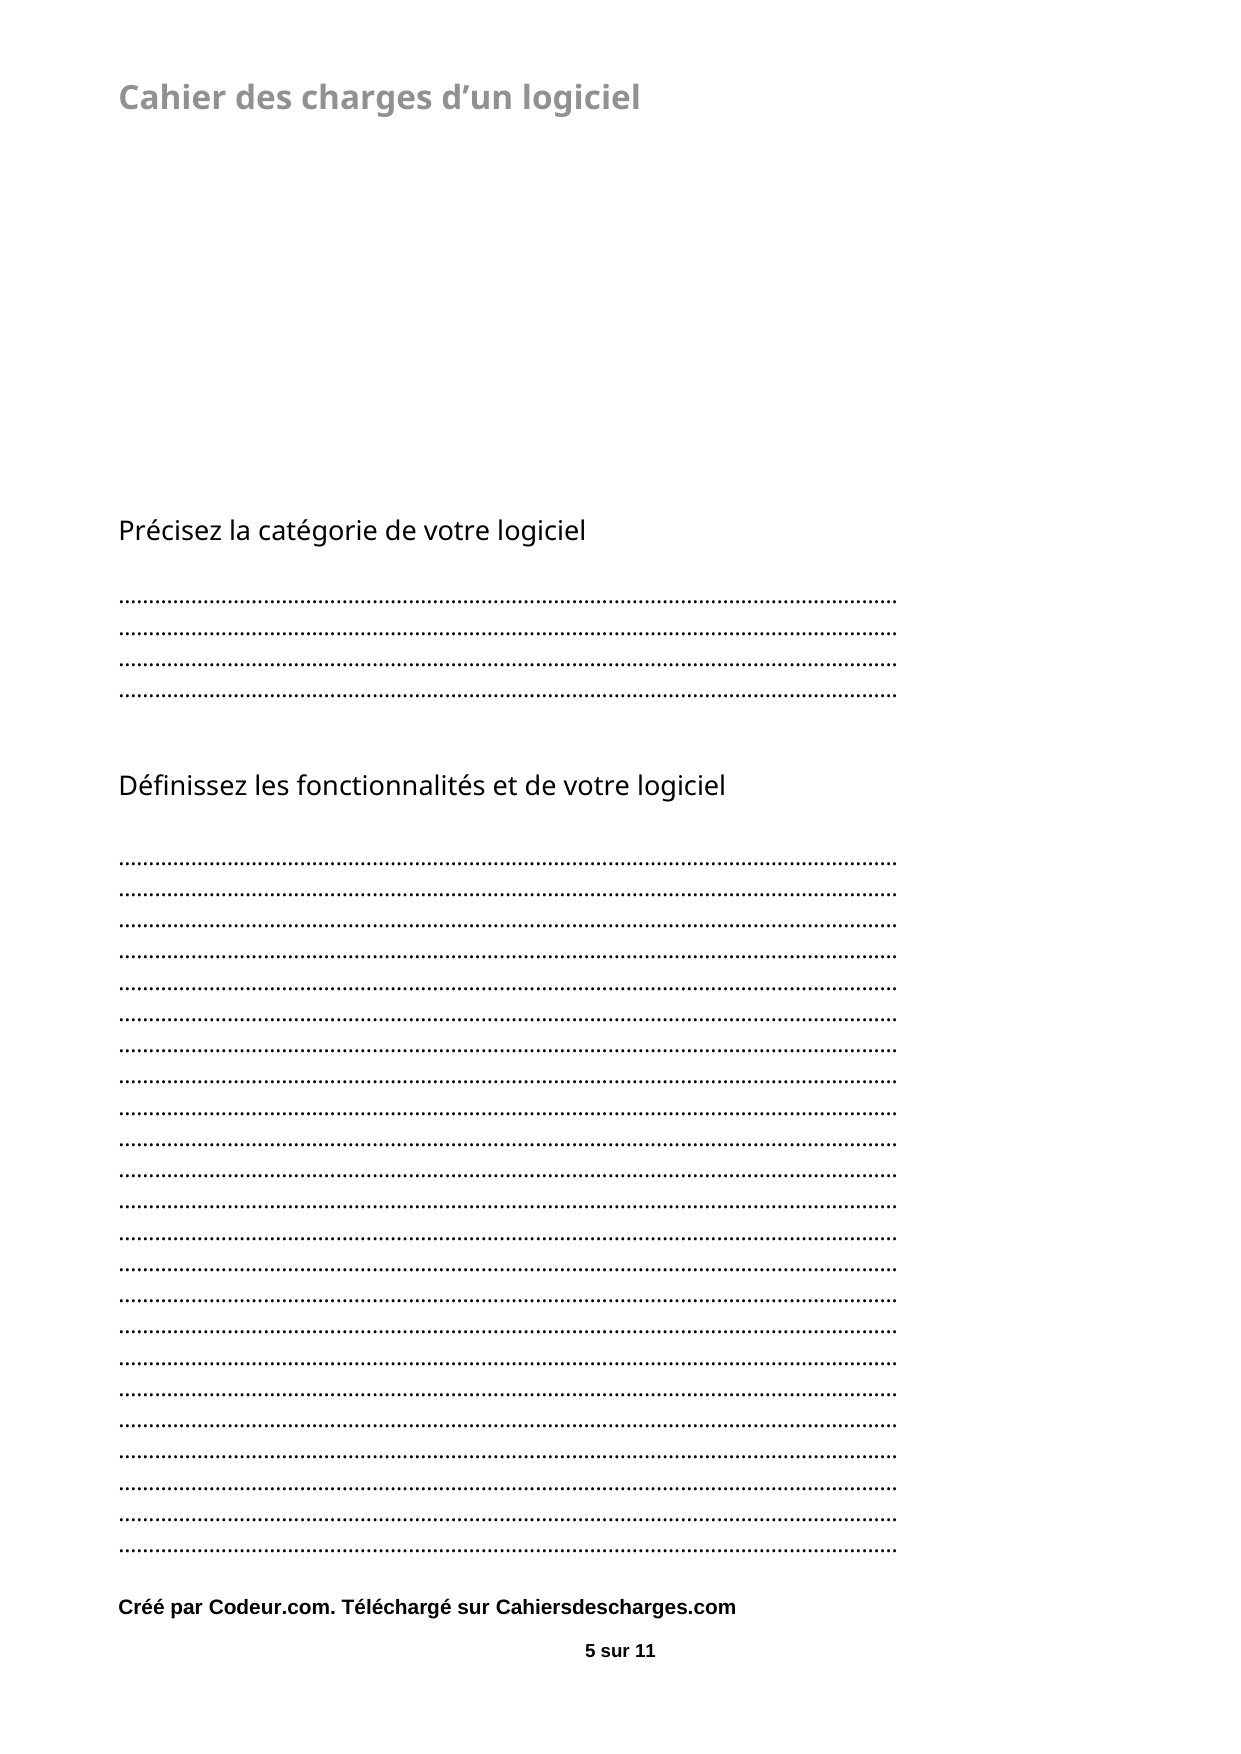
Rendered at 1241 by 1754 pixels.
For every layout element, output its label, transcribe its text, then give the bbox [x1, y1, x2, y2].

text ………………………………………………………………………………………………………………… ………………………………………………………………………………………………………………… [118, 1059, 1122, 1122]
text ………………………………………………………………………………………………………………… ………………………………………………………………………………………………………………… [118, 1184, 1122, 1247]
text ………………………………………………………………………………………………………………… [118, 841, 1122, 872]
text ………………………………………………………………………………………………………………… ………………………………………………………………………………………………………………… [118, 1497, 1122, 1559]
text ………………………………………………………………………………………………………………… ………………………………………………………………………………………………………………… [118, 1122, 1122, 1184]
text ………………………………………………………………………………………………………………… ………………………………………………………………………………………………………………… [118, 1434, 1122, 1497]
text ………………………………………………………………………………………………………………… [118, 673, 1122, 704]
text ………………………………………………………………………………………………………………… ………………………………………………………………………………………………………………… [118, 997, 1122, 1059]
text Définissez les fonctionnalités et de votre logiciel [118, 767, 1122, 804]
text ………………………………………………………………………………………………………………… ………………………………………………………………………………………………………………… [118, 611, 1122, 673]
text Précisez la catégorie de votre logiciel [118, 511, 1122, 548]
text ………………………………………………………………………………………………………………… ………………………………………………………………………………………………………………… [118, 1309, 1122, 1372]
text ………………………………………………………………………………………………………………… ………………………………………………………………………………………………………………… [118, 1372, 1122, 1434]
text ………………………………………………………………………………………………………………… [118, 579, 1122, 611]
text ………………………………………………………………………………………………………………… ………………………………………………………………………………………………………………… [118, 934, 1122, 997]
text ………………………………………………………………………………………………………………… ………………………………………………………………………………………………………………… [118, 872, 1122, 934]
text ………………………………………………………………………………………………………………… ………………………………………………………………………………………………………………… [118, 1247, 1122, 1309]
